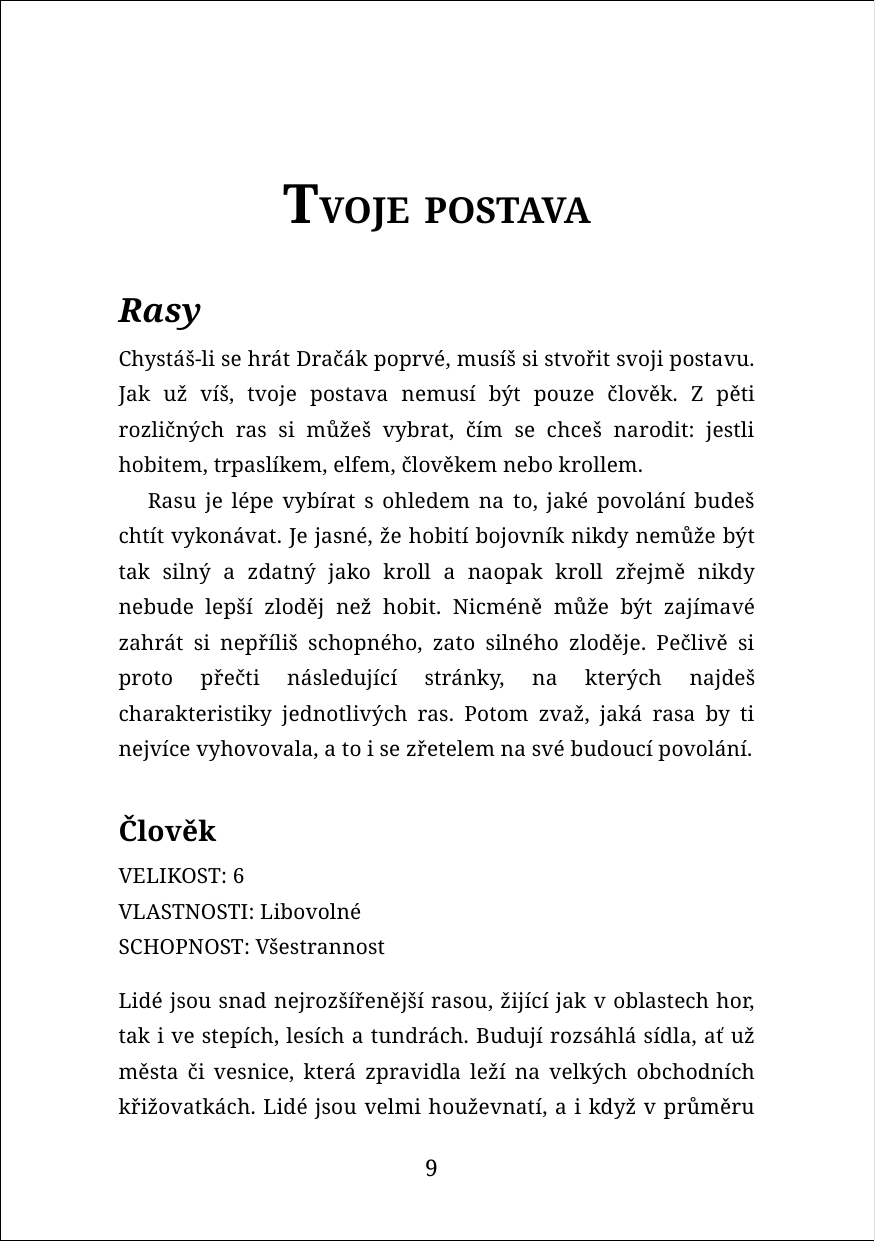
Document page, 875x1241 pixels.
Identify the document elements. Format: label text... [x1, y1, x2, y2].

text Lidé jsou snad nejrozšířenější rasou, žijící jak v oblastech hor, tak i ve stepích, lesích a tundrách. Budují rozsáhlá sídla, ať už města či vesnice, která zpravidla leží na velkých obchodních křižovatkách. Lidé jsou velmi houževnatí, a i když v průměru [118, 986, 756, 1121]
subtitle Tvoje postava [118, 166, 756, 239]
subtitle Člověk [118, 811, 756, 850]
text VELIKOST: 6 VLASTNOSTI: Libovolné SCHOPNOST: Všestrannost [118, 861, 756, 961]
subtitle Rasy [118, 287, 756, 332]
text Chystáš-li se hrát Dračák poprvé, musíš si stvořit svoji postavu. Jak už víš, tvoje postava nemusí být pouze člověk. Z pěti rozličných ras si můžeš vybrat, čím se chceš narodit: jestli hobitem, trpaslíkem, elfem, člověkem nebo krollem. Rasu je lépe vybírat s ohledem na to, jaké povolání budeš chtít vykonávat. Je jasné, že hobití bojovník nikdy nemůže být tak silný a zdatný jako kroll a naopak kroll zřejmě nikdy nebude lepší zloděj než hobit. Nicméně může být zajímavé zahrát si nepříliš schopného, zato silného zloděje. Pečlivě si proto přečti následující stránky, na kterých najdeš charakteristiky jednotlivých ras. Potom zvaž, jaká rasa by ti nejvíce vyhovovala, a to i se zřetelem na své budoucí povolání. [118, 344, 756, 763]
